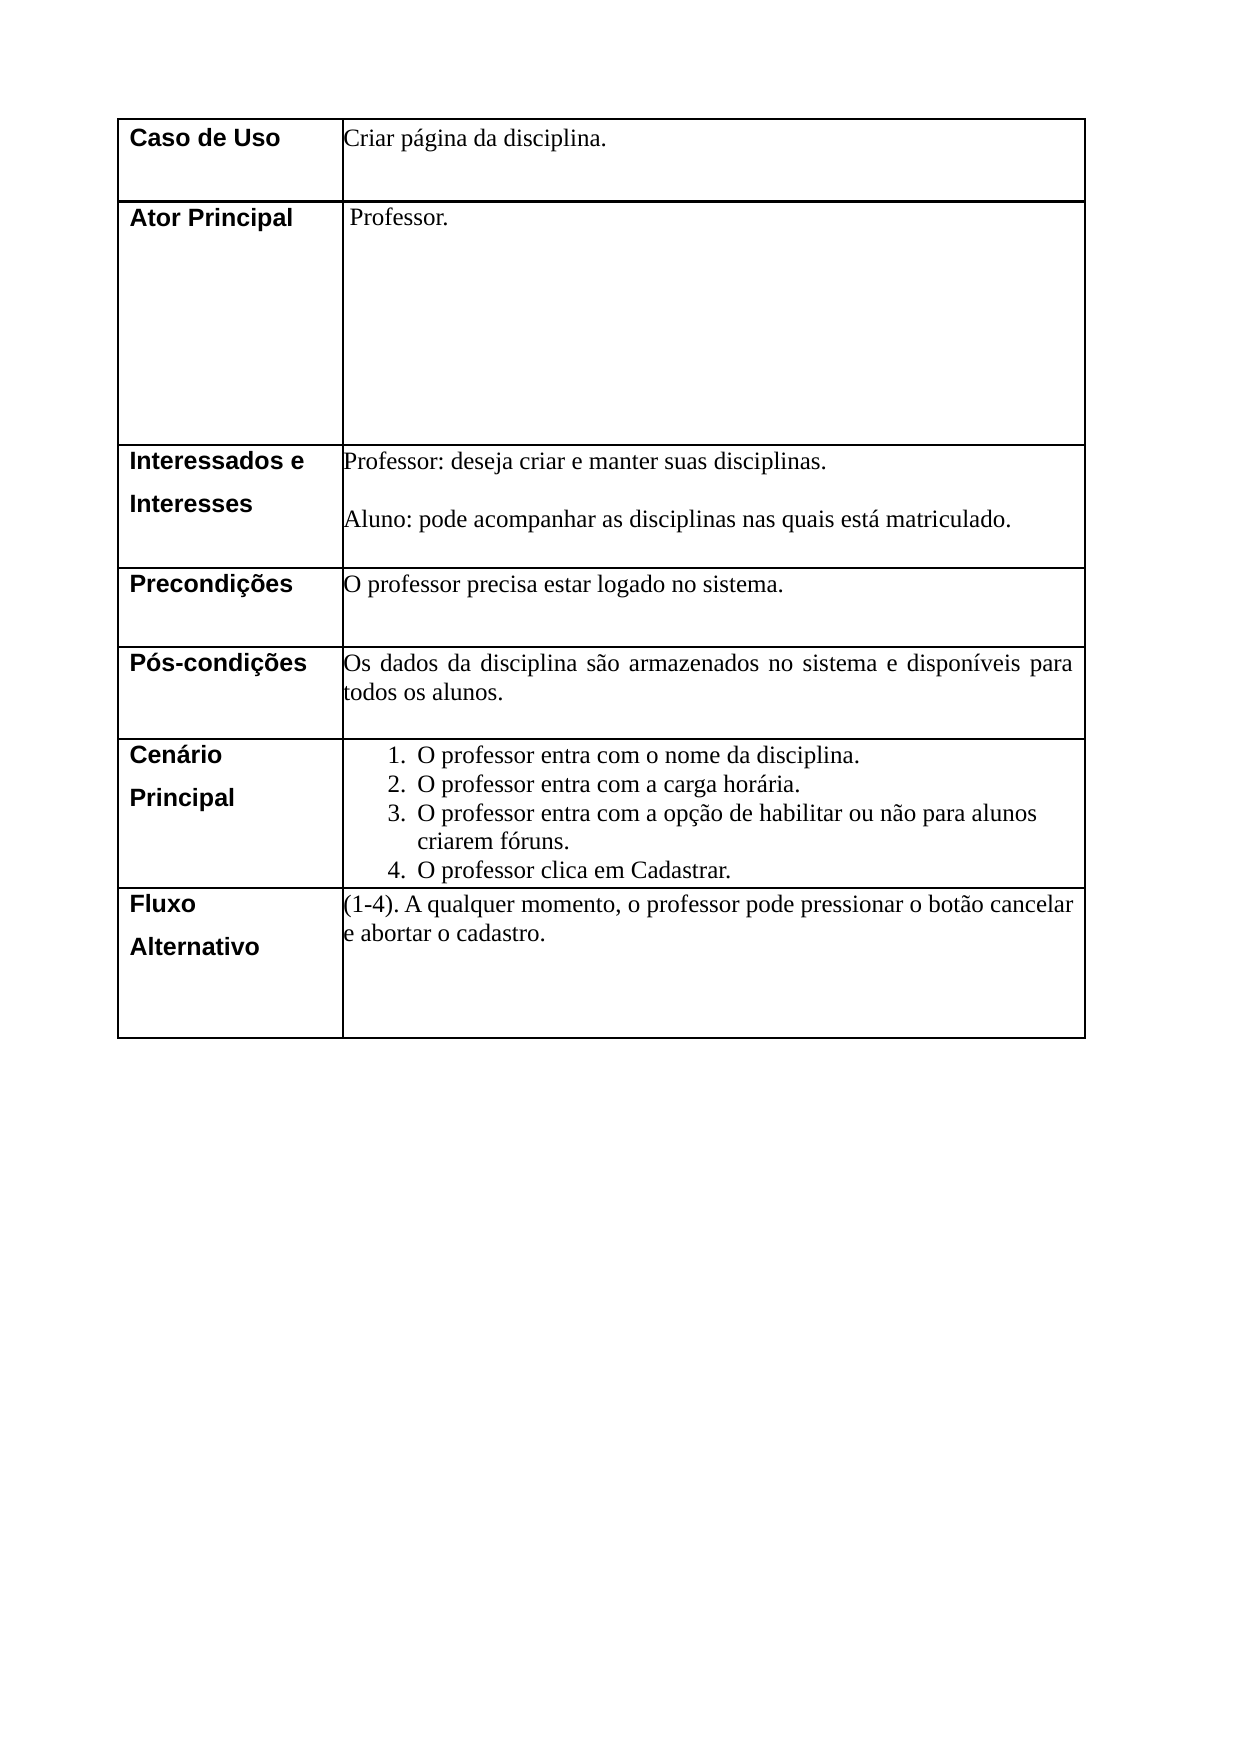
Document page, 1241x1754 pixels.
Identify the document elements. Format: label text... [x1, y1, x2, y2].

table_cell Interessados e Interesses [119, 446, 342, 567]
table_cell [1086, 200, 1099, 275]
table_cell Fluxo Alternativo [119, 889, 342, 1037]
table_cell Ator Principal [119, 203, 342, 444]
table_cell (1-4). A qualquer momento, o professor pode pressionar o botão cancelar e abortar o cadastro. [344, 889, 1084, 1037]
table_header Caso de Uso [119, 120, 342, 200]
table_cell Os dados da disciplina são armazenados no sistema e disponíveis para todos os alunos. [344, 648, 1084, 738]
table_cell Cenário Principal [119, 740, 342, 887]
table_cell Professor. [344, 203, 1084, 444]
table_cell [1086, 309, 1099, 343]
table_cell Pós-condições [119, 648, 342, 738]
table_cell [1086, 567, 1099, 646]
table_cell Precondições [119, 569, 342, 646]
table_cell Professor: deseja criar e manter suas disciplinas. Aluno: pode acompanhar as disciplinas nas quais está matriculado. [344, 446, 1084, 567]
table_header Criar página da disciplina. [344, 120, 1084, 200]
table_header [1086, 118, 1099, 200]
table_cell O professor entra com o nome da disciplina. O professor entra com a carga horária. O professor entra com a opção de habilitar ou não para alunos criarem fóruns. O professor clica em Cadastrar. [344, 740, 1084, 887]
table_cell [1086, 410, 1099, 444]
table_cell [1086, 887, 1099, 1037]
table_cell [1086, 377, 1099, 410]
table_cell O professor precisa estar logado no sistema. [344, 569, 1084, 646]
table_cell [1086, 343, 1099, 377]
table_cell [1086, 444, 1099, 567]
table_cell [1086, 646, 1099, 738]
table_cell [1086, 275, 1099, 309]
table_cell [1086, 738, 1099, 887]
